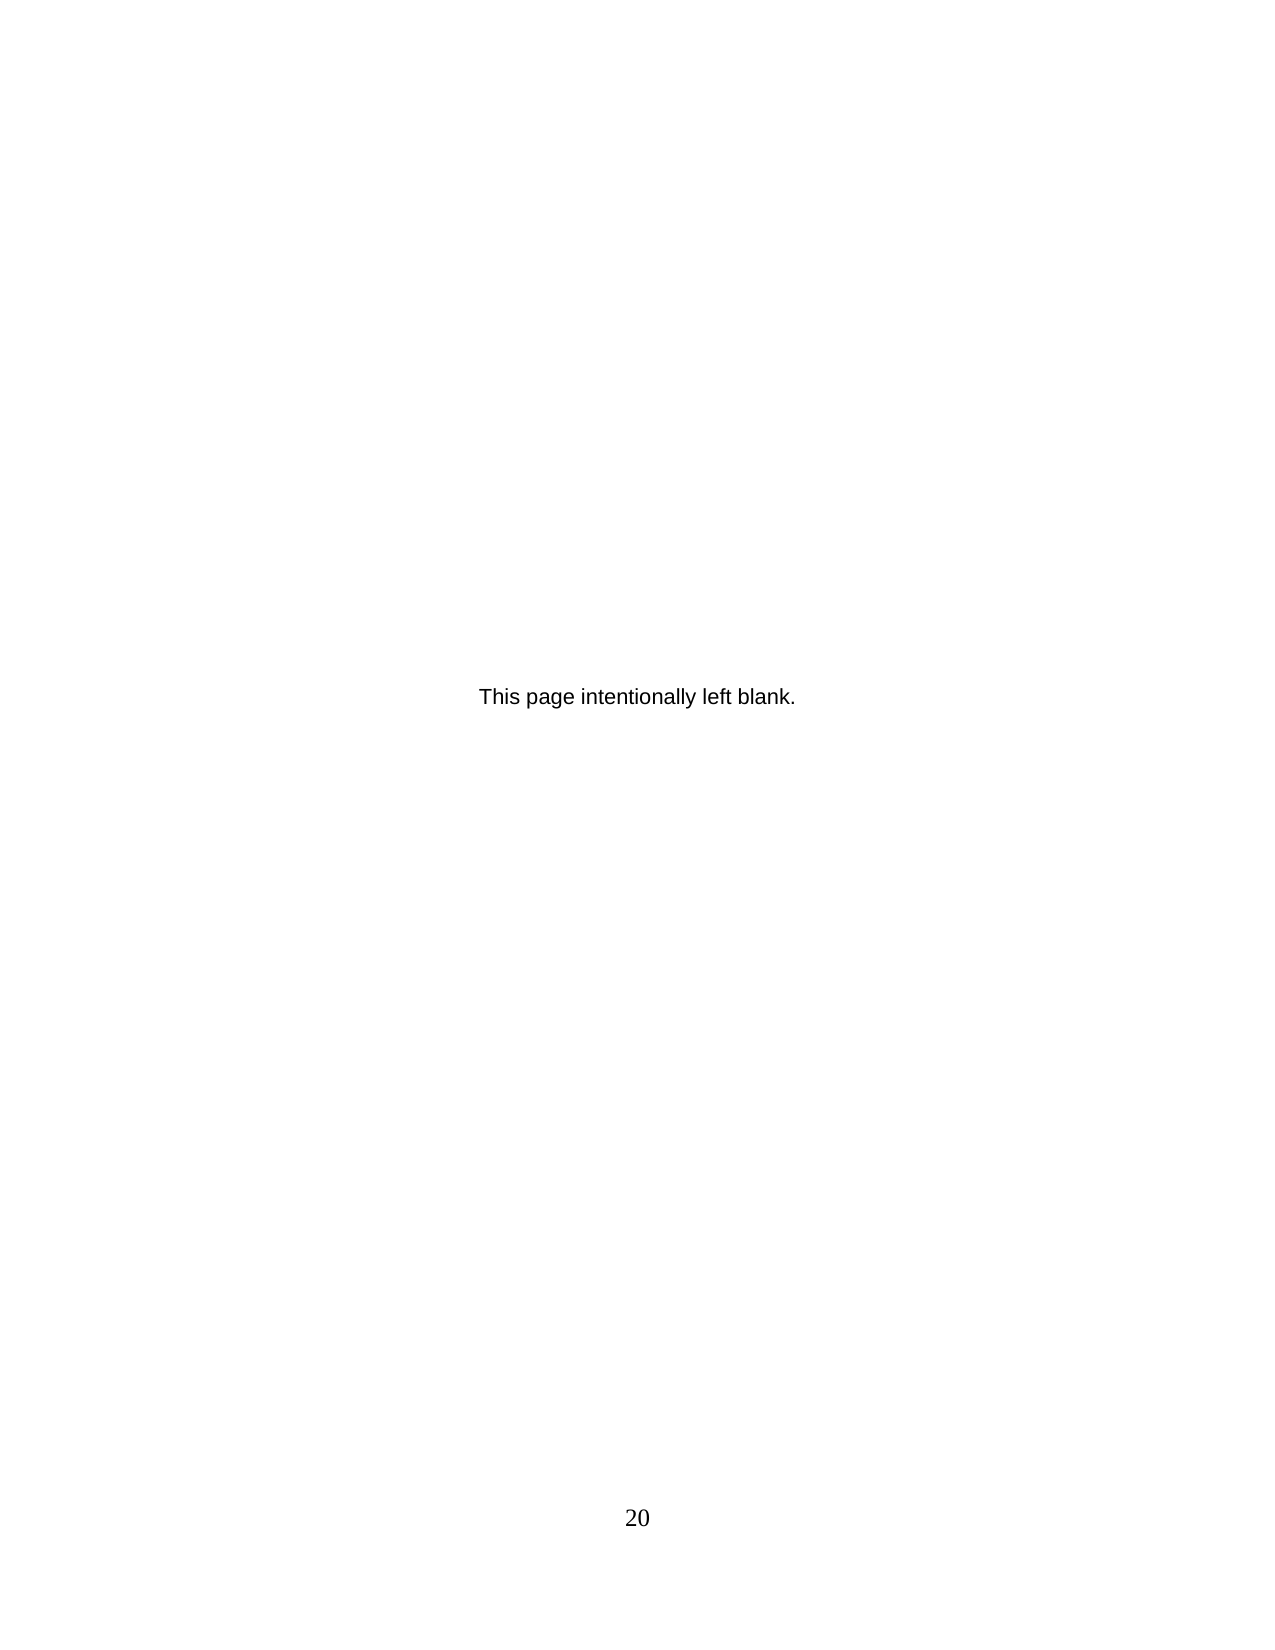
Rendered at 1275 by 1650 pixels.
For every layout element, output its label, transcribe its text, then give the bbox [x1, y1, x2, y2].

text This page intentionally left blank. [118, 684, 1157, 709]
